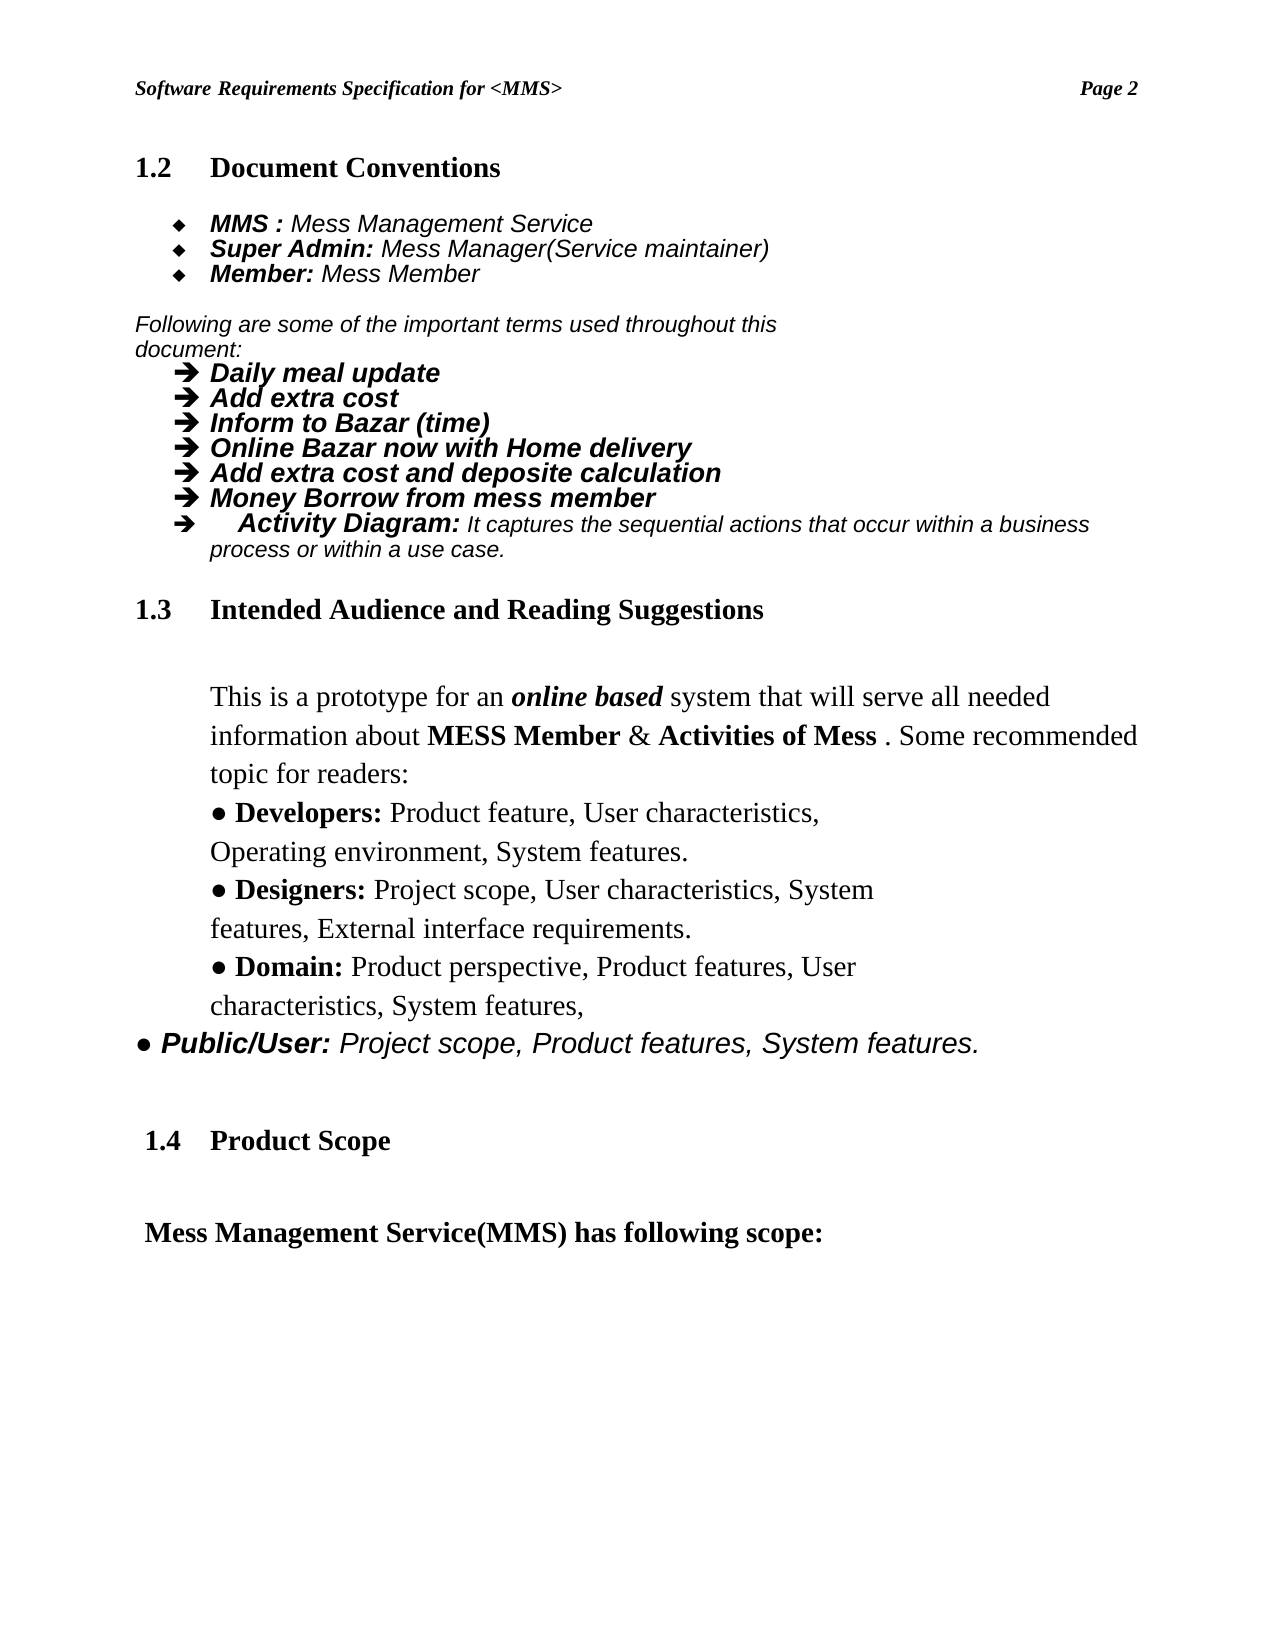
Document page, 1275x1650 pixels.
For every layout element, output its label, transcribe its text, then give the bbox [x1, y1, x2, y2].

text ● Domain: Product perspective, Product features, User [210, 949, 1140, 983]
text features, External interface requirements. [210, 911, 1140, 944]
list Member: Mess Member [172, 263, 1140, 288]
list Add extra cost and deposite calculation [172, 463, 1140, 488]
subtitle Intended Audience and Reading Suggestions [135, 592, 1140, 625]
text ● Public/User: Project scope, Product features, System features. [135, 1026, 1140, 1090]
subtitle Product Scope [144, 1123, 1140, 1157]
list MMS : Mess Management Service [172, 213, 1140, 238]
list Inform to Bazar (time) [421, 413, 485, 438]
list  Activity Diagram: It captures the sequential actions that occur within a business process or within a use case. [172, 513, 1140, 563]
text Following are some of the important terms used throughout this [135, 313, 1140, 338]
list Daily meal update [172, 363, 1140, 388]
text ● Developers: Product feature, User characteristics, [210, 795, 1140, 829]
text document: [135, 338, 1140, 363]
list Add extra cost [172, 388, 1140, 413]
subtitle Document Conventions [135, 150, 1140, 183]
subtitle Mess Management Service(MMS) has following scope: [144, 1215, 1140, 1249]
list Online Bazar now with Home delivery [172, 438, 1140, 463]
text ● Designers: Project scope, User characteristics, System [210, 872, 1140, 906]
list Super Admin: Mess Manager(Service maintainer) [172, 238, 1140, 263]
text Operating environment, System features. [210, 834, 1140, 867]
text This is a prototype for an online based system that will serve all needed information about MESS Member & Activities of Mess . Some recommended topic for readers: [210, 679, 1140, 790]
text characteristics, System features, [210, 988, 1140, 1021]
list Inform to Bazar (time) [481, 413, 1140, 438]
list Money Borrow from mess member [172, 488, 1140, 513]
list Inform to Bazar (time) [172, 413, 423, 438]
